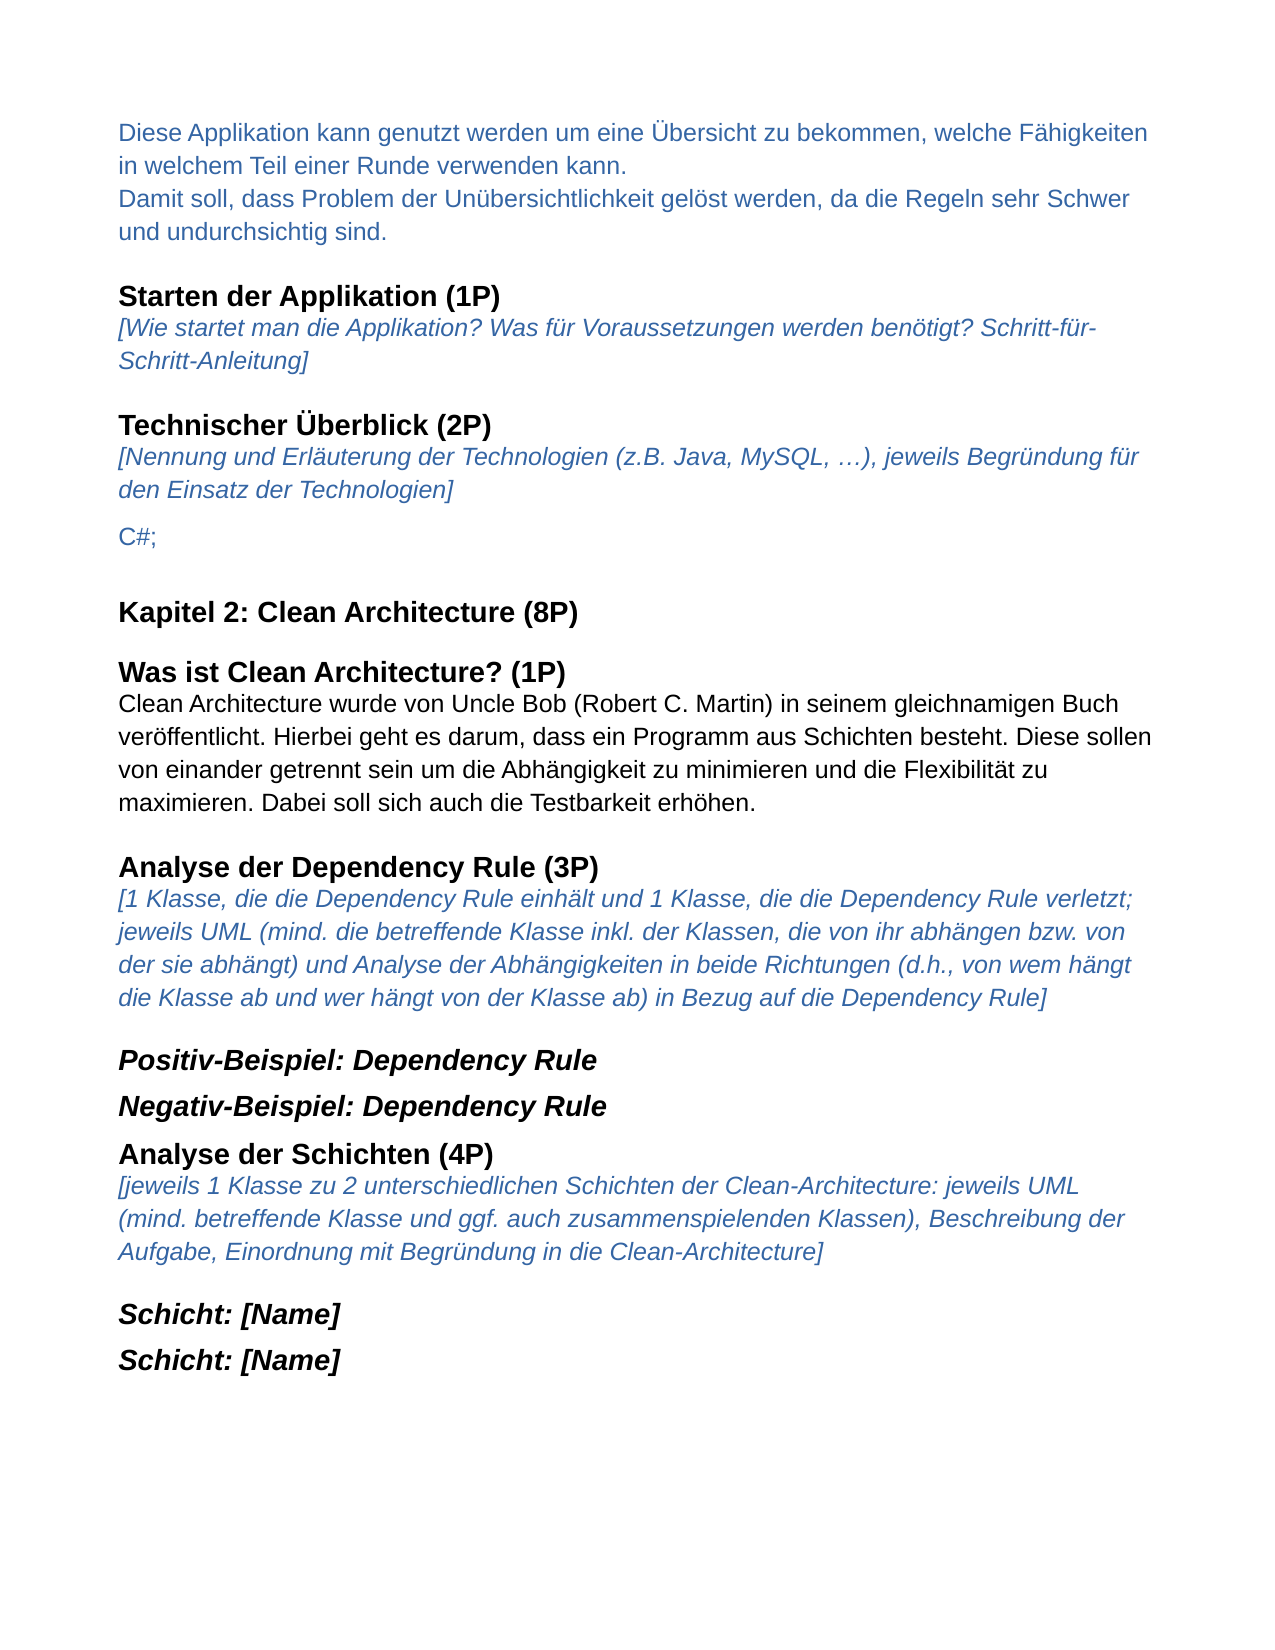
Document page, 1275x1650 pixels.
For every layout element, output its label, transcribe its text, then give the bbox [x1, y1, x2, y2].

subtitle Analyse der Schichten (4P) [118, 1137, 1157, 1171]
subtitle Schicht: [Name] [118, 1297, 1157, 1330]
text [jeweils 1 Klasse zu 2 unterschiedlichen Schichten der Clean-Architecture: jeweils UML (mind. betreffende Klasse und ggf. auch zusammenspielenden Klassen), Beschreibung der Aufgabe, Einordnung mit Begründung in die Clean-Architecture] [118, 1171, 1157, 1266]
subtitle Kapitel 2: Clean Architecture (8P) [118, 595, 1157, 628]
text Clean Architecture wurde von Uncle Bob (Robert C. Martin) in seinem gleichnamigen Buch veröffentlicht. Hierbei geht es darum, dass ein Programm aus Schichten besteht. Diese sollen von einander getrennt sein um die Abhängigkeit zu minimieren und die Flexibilität zu maximieren. Dabei soll sich auch die Testbarkeit erhöhen. [118, 689, 1157, 817]
text Diese Applikation kann genutzt werden um eine Übersicht zu bekommen, welche Fähigkeiten in welchem Teil einer Runde verwenden kann. Damit soll, dass Problem der Unübersichtlichkeit gelöst werden, da die Regeln sehr Schwer und undurchsichtig sind. [118, 118, 1157, 246]
text [Wie startet man die Applikation? Was für Voraussetzungen werden benötigt? Schritt-für-Schritt-Anleitung] [118, 313, 1157, 375]
subtitle Schicht: [Name] [118, 1343, 1157, 1376]
text C#; [118, 522, 1157, 551]
subtitle Negativ-Beispiel: Dependency Rule [118, 1089, 1157, 1123]
subtitle Technischer Überblick (2P) [118, 408, 1157, 442]
subtitle Was ist Clean Architecture? (1P) [118, 656, 1157, 689]
text [1 Klasse, die die Dependency Rule einhält und 1 Klasse, die die Dependency Rule verletzt; jeweils UML (mind. die betreffende Klasse inkl. der Klassen, die von ihr abhängen bzw. von der sie abhängt) und Analyse der Abhängigkeiten in beide Richtungen (d.h., von wem hängt die Klasse ab und wer hängt von der Klasse ab) in Bezug auf die Dependency Rule] [118, 884, 1157, 1012]
text [Nennung und Erläuterung der Technologien (z.B. Java, MySQL, …), jeweils Begründung für den Einsatz der Technologien] [118, 442, 1157, 503]
subtitle Analyse der Dependency Rule (3P) [118, 850, 1157, 884]
subtitle Positiv-Beispiel: Dependency Rule [118, 1043, 1157, 1077]
subtitle Starten der Applikation (1P) [118, 279, 1157, 313]
